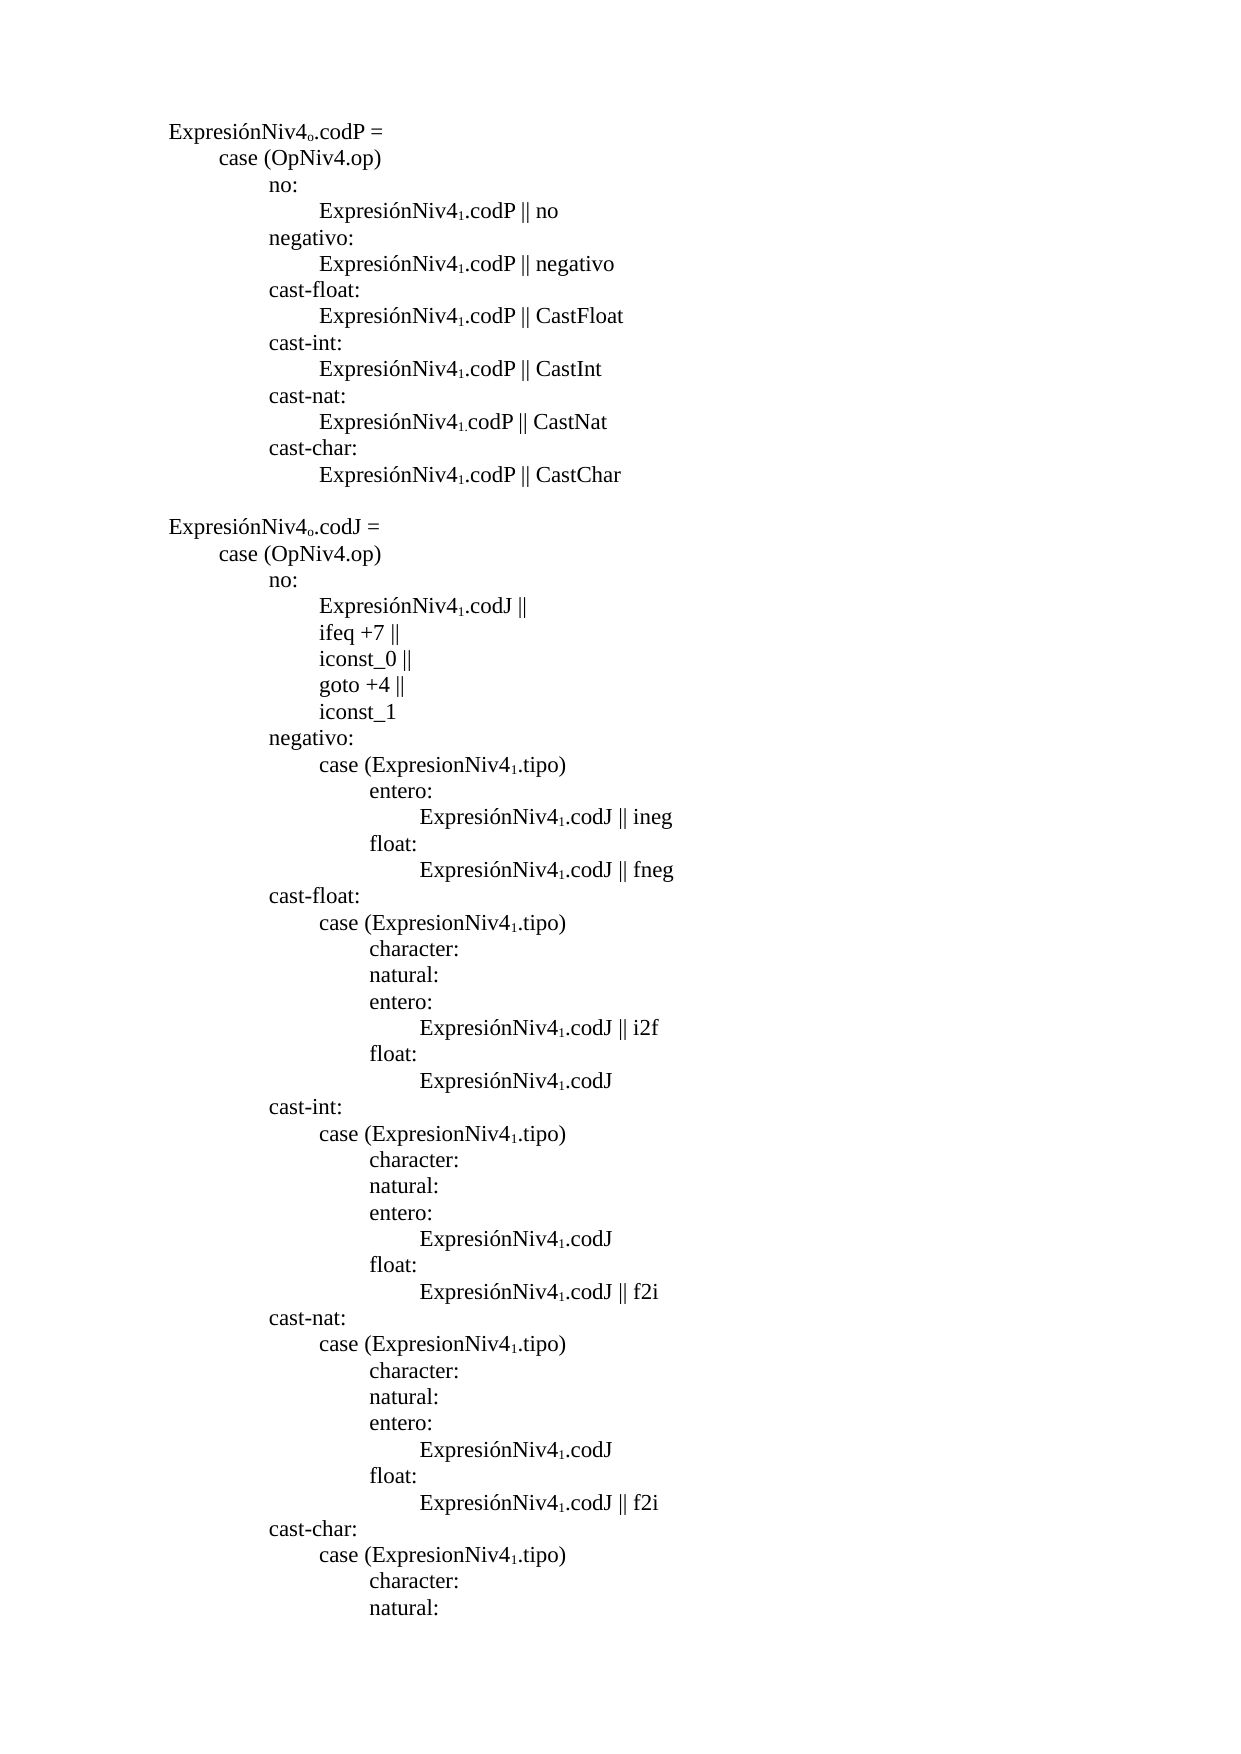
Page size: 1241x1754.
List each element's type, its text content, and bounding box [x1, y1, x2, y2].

text case (ExpresionNiv41.tipo) [118, 909, 1122, 935]
text ExpresiónNiv41.codP || CastChar [118, 461, 1122, 487]
text ExpresiónNiv41.codJ || [118, 592, 1122, 619]
text cast-int: [118, 1093, 1122, 1119]
text cast-float: [118, 276, 1122, 303]
text ExpresiónNiv41.codP || negativo [118, 250, 1122, 276]
text ExpresiónNiv41.codJ || f2i [118, 1278, 1122, 1304]
text entero: [118, 988, 1122, 1014]
text ExpresiónNiv41.codJ [118, 1436, 1122, 1462]
text natural: [118, 1594, 1122, 1620]
text case (OpNiv4.op) [118, 144, 1122, 171]
text character: [118, 1357, 1122, 1383]
text float: [118, 830, 1122, 856]
text iconst_0 || [118, 645, 1122, 672]
text iconst_1 [118, 698, 1122, 724]
text ExpresiónNiv41.codJ || fneg [118, 856, 1122, 882]
text ExpresiónNiv41.codP || CastFloat [118, 303, 1122, 329]
text ExpresiónNiv41.codJ || f2i [118, 1488, 1122, 1515]
text case (ExpresionNiv41.tipo) [118, 751, 1122, 777]
text entero: [118, 777, 1122, 803]
text cast-float: [118, 882, 1122, 909]
text ExpresiónNiv41.codJ [118, 1067, 1122, 1093]
text ExpresiónNiv41.codJ [118, 1225, 1122, 1251]
text cast-nat: [118, 1304, 1122, 1330]
text character: [118, 935, 1122, 961]
text float: [118, 1462, 1122, 1488]
text ExpresiónNiv41.codP || no [118, 197, 1122, 223]
text no: [118, 566, 1122, 592]
text negativo: [118, 724, 1122, 751]
text character: [118, 1568, 1122, 1594]
text character: [118, 1146, 1122, 1172]
text cast-char: [118, 434, 1122, 461]
text negativo: [118, 223, 1122, 250]
text cast-nat: [118, 382, 1122, 408]
text ExpresiónNiv41.codJ || ineg [118, 803, 1122, 830]
text case (OpNiv4.op) [118, 540, 1122, 566]
text cast-char: [118, 1515, 1122, 1541]
text ifeq +7 || [118, 619, 1122, 645]
text float: [118, 1251, 1122, 1278]
text ExpresiónNiv41.codP || CastNat [118, 408, 1122, 434]
text case (ExpresionNiv41.tipo) [118, 1541, 1122, 1568]
text ExpresiónNiv41.codP || CastInt [118, 355, 1122, 382]
text natural: [118, 1383, 1122, 1409]
text ExpresiónNiv4o.codJ = [118, 513, 1122, 540]
text no: [118, 171, 1122, 197]
text natural: [118, 1172, 1122, 1199]
text case (ExpresionNiv41.tipo) [118, 1119, 1122, 1146]
text case (ExpresionNiv41.tipo) [118, 1330, 1122, 1357]
text entero: [118, 1199, 1122, 1225]
text float: [118, 1041, 1122, 1067]
text ExpresiónNiv41.codJ || i2f [118, 1014, 1122, 1041]
text natural: [118, 961, 1122, 988]
text entero: [118, 1409, 1122, 1436]
text ExpresiónNiv4o.codP = [118, 118, 1122, 144]
text goto +4 || [118, 672, 1122, 698]
text cast-int: [118, 329, 1122, 355]
